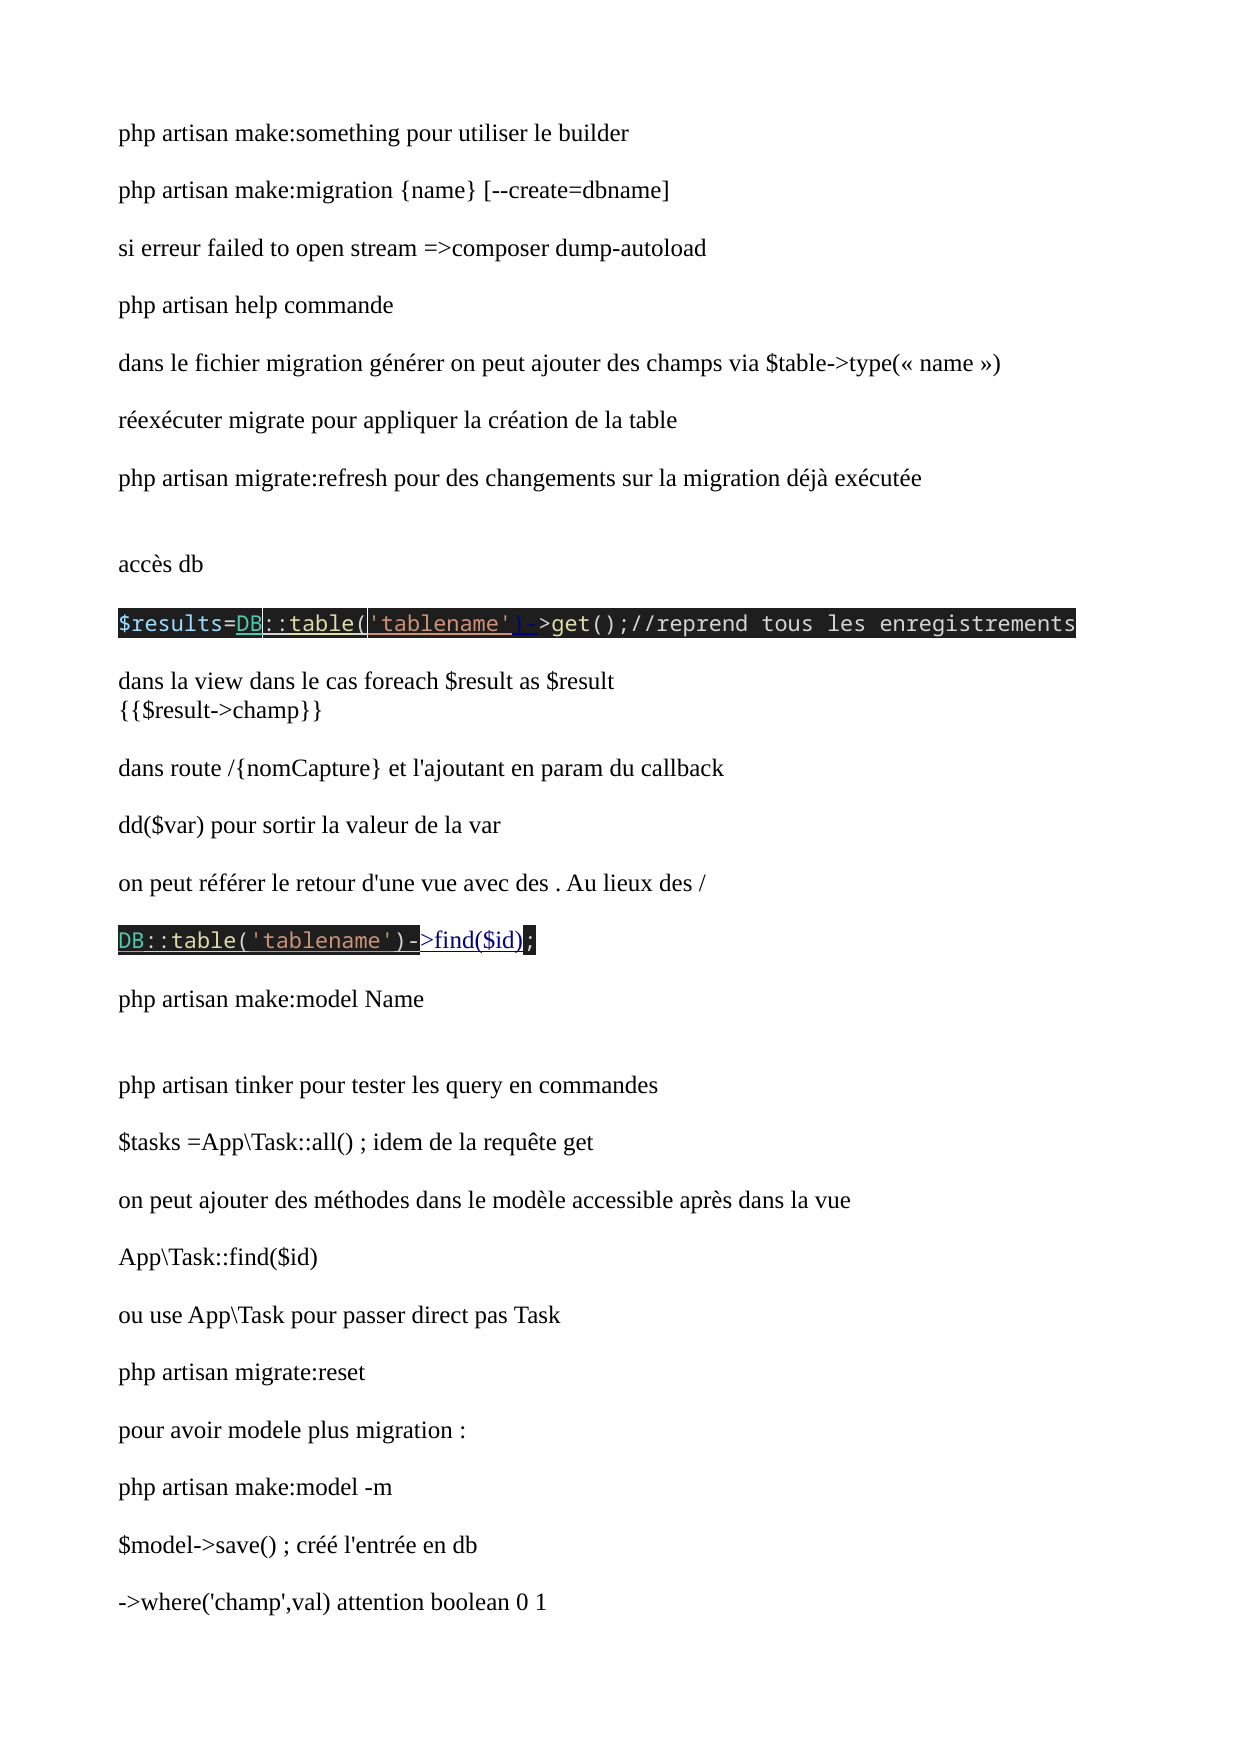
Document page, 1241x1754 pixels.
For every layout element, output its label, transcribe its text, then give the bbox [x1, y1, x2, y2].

text php artisan tinker pour tester les query en commandes [118, 1070, 1122, 1099]
text on peut référer le retour d'une vue avec des . Au lieux des / [118, 868, 1122, 896]
text dans route /{nomCapture} et l'ajoutant en param du callback [118, 753, 1122, 781]
text $results=DB::table('tablename')->get();//reprend tous les enregistrements [118, 608, 1122, 638]
text $model->save() ; créé l'entrée en db [118, 1530, 1122, 1559]
text php artisan make:something pour utiliser le builder [118, 118, 1122, 147]
text on peut ajouter des méthodes dans le modèle accessible après dans la vue [118, 1185, 1122, 1214]
text réexécuter migrate pour appliquer la création de la table [118, 406, 1122, 434]
text php artisan help commande [118, 291, 1122, 319]
text {{$result->champ}} [118, 695, 1122, 724]
text php artisan migrate:refresh pour des changements sur la migration déjà exécutée [118, 463, 1122, 492]
text php artisan make:model -m [118, 1472, 1122, 1501]
text dd($var) pour sortir la valeur de la var [118, 810, 1122, 839]
text $tasks =App\Task::all() ; idem de la requête get [118, 1127, 1122, 1156]
text pour avoir modele plus migration : [118, 1415, 1122, 1444]
text DB::table('tablename')->find($id); [118, 925, 1122, 955]
text php artisan migrate:reset [118, 1357, 1122, 1386]
text si erreur failed to open stream =>composer dump-autoload [118, 233, 1122, 262]
text dans le fichier migration générer on peut ajouter des champs via $table->type(« name ») [118, 348, 1122, 377]
text ou use App\Task pour passer direct pas Task [118, 1300, 1122, 1329]
text dans la view dans le cas foreach $result as $result [118, 666, 1122, 695]
text ->where('champ',val) attention boolean 0 1 [118, 1587, 1122, 1616]
text php artisan make:model Name [118, 984, 1122, 1012]
text php artisan make:migration {name} [--create=dbname] [118, 176, 1122, 204]
text App\Task::find($id) [118, 1242, 1122, 1271]
text accès db [118, 549, 1122, 578]
